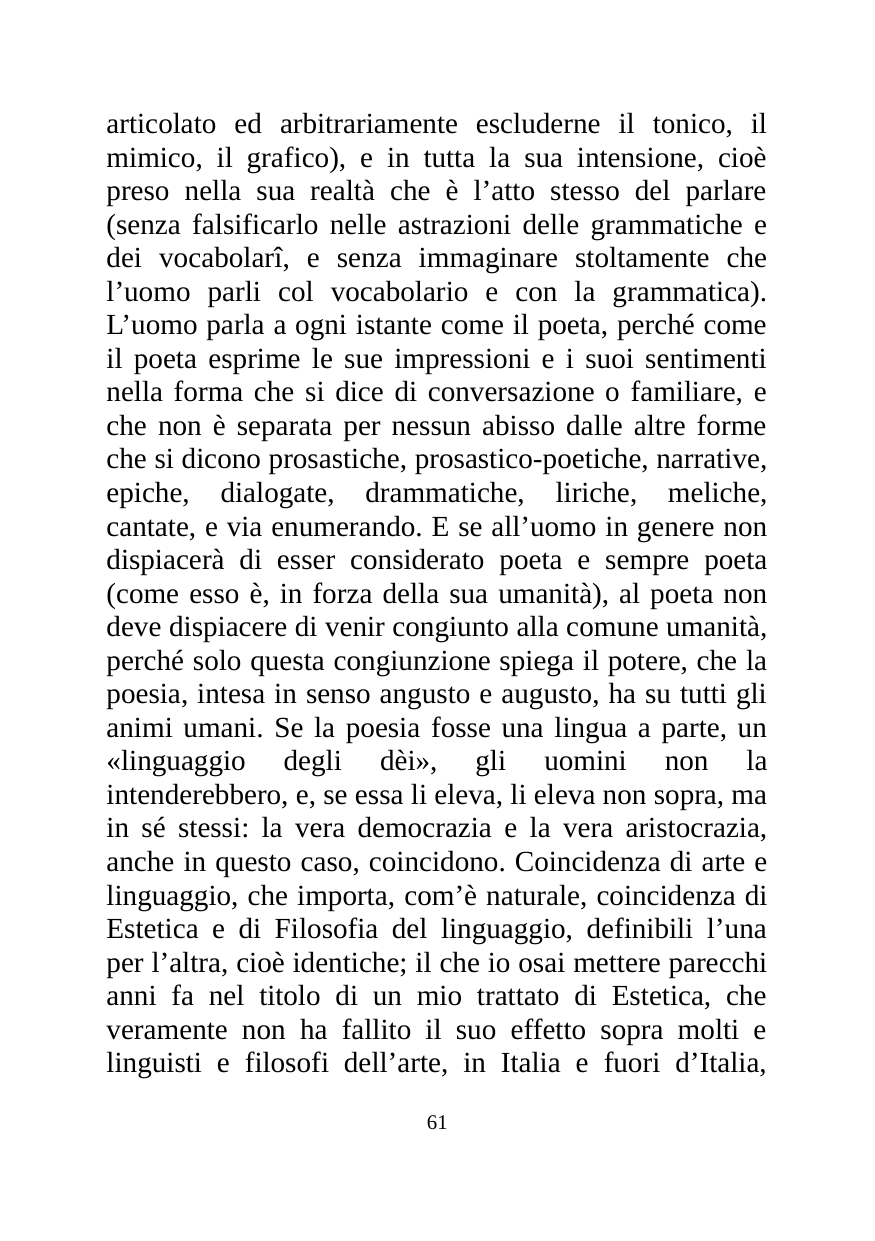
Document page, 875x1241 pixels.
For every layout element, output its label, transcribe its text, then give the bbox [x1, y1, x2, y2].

text articolato ed arbitrariamente escluderne il tonico, il mimico, il grafico), e in tutta la sua intensione, cioè preso nella sua realtà che è l’atto stesso del parlare (senza falsificarlo nelle astrazioni delle grammatiche e dei vocabolarî, e senza immaginare stoltamente che l’uomo parli col vocabolario e con la grammatica). L’uomo parla a ogni istante come il poeta, perché come il poeta esprime le sue impressioni e i suoi sentimenti nella forma che si dice di conversazione o familiare, e che non è separata per nessun abisso dalle altre forme che si dicono prosastiche, prosastico-poetiche, narrative, epiche, dialogate, drammatiche, liriche, meliche, cantate, e via enumerando. E se all’uomo in genere non dispiacerà di esser considerato poeta e sempre poeta (come esso è, in forza della sua umanità), al poeta non deve dispiacere di venir congiunto alla comune umanità, perché solo questa congiunzione spiega il potere, che la poesia, intesa in senso angusto e augusto, ha su tutti gli animi umani. Se la poesia fosse una lingua a parte, un «linguaggio degli dèi», gli uomini non la intenderebbero, e, se essa li eleva, li eleva non sopra, ma in sé stessi: la vera democrazia e la vera aristocrazia, anche in questo caso, coincidono. Coincidenza di arte e linguaggio, che importa, com’è naturale, coincidenza di Estetica e di Filosofia del linguaggio, definibili l’una per l’altra, cioè identiche; il che io osai mettere parecchi anni fa nel titolo di un mio trattato di Estetica, che veramente non ha fallito il suo effetto sopra molti e linguisti e filosofi dell’arte, in Italia e fuori d’Italia, [106, 106, 768, 1079]
